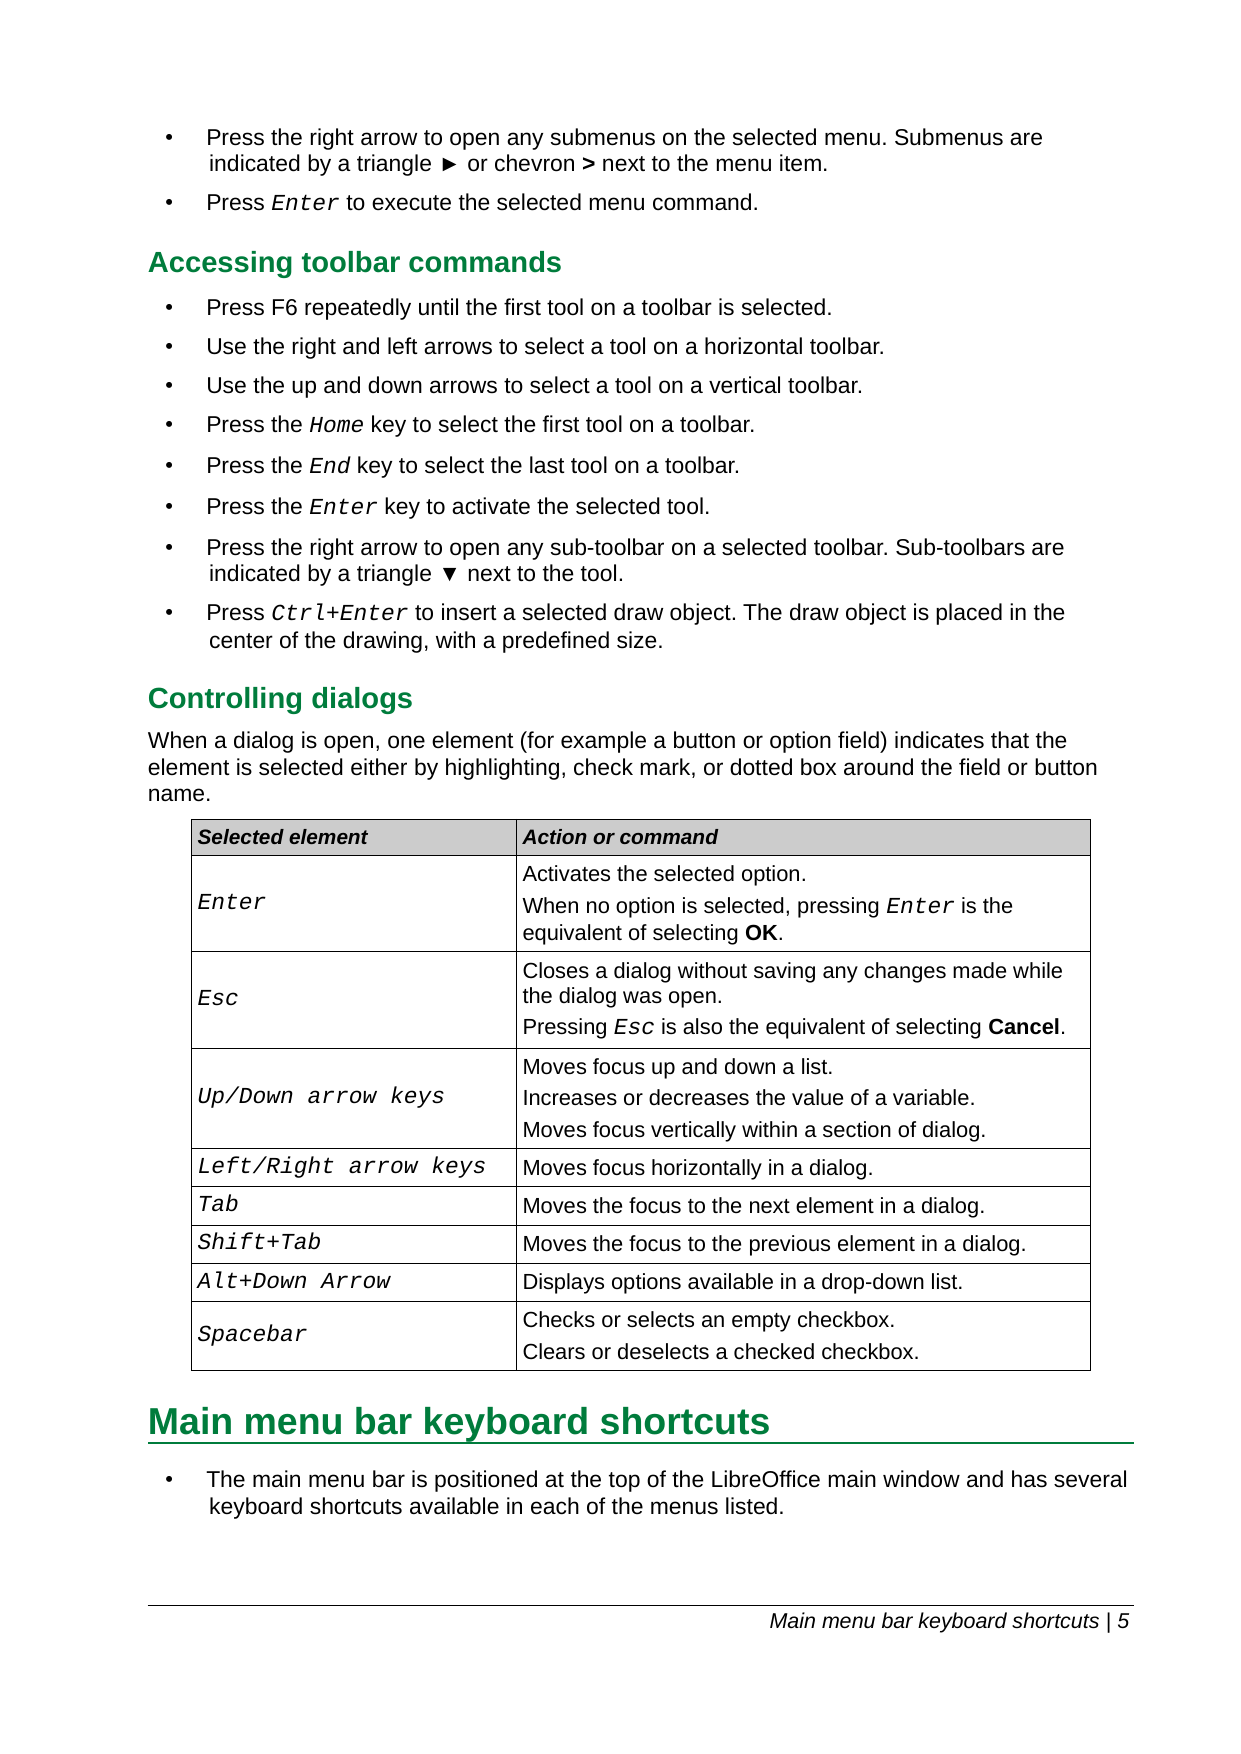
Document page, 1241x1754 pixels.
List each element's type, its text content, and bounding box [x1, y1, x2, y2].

table_cell Up/Down arrow keys [192, 1049, 516, 1148]
table_cell Moves the focus to the previous element in a dialog. [517, 1226, 1090, 1263]
table_header Selected element [192, 820, 516, 855]
list Use the right and left arrows to select a tool on a horizontal toolbar. [162, 330, 1134, 359]
table_cell Spacebar [192, 1302, 516, 1370]
table_cell Moves focus horizontally in a dialog. [517, 1149, 1090, 1186]
table_cell Checks or selects an empty checkbox. Clears or deselects a checked checkbox. [517, 1302, 1090, 1370]
table_cell Closes a dialog without saving any changes made while the dialog was open. Pressing Esc is also the equivalent of selecting Cancel. [517, 952, 1090, 1048]
list Press the right arrow to open any sub-toolbar on a selected toolbar. Sub-toolbars are indicated by a triangle ▼ next to the tool. [162, 531, 1134, 586]
list The main menu bar is positioned at the top of the LibreOffice main window and has several keyboard shortcuts available in each of the menus listed. [162, 1463, 1134, 1522]
table_cell Left/Right arrow keys [192, 1149, 516, 1186]
subtitle Main menu bar keyboard shortcuts [148, 1399, 1134, 1442]
table_cell Alt+Down Arrow [192, 1264, 516, 1301]
subtitle Accessing toolbar commands [148, 245, 1134, 279]
list Press Enter to execute the selected menu command. [162, 186, 1134, 220]
table_header Action or command [517, 820, 1090, 855]
table_cell Moves focus up and down a list. Increases or decreases the value of a variable. Moves focus vertically within a section of dialog. [517, 1049, 1090, 1148]
table_cell Esc [192, 952, 516, 1048]
table_cell Shift+Tab [192, 1226, 516, 1263]
list Press the End key to select the last tool on a toolbar. [162, 449, 1134, 480]
list Press the Enter key to activate the selected tool. [162, 490, 1134, 521]
table_cell Activates the selected option. When no option is selected, pressing Enter is the equivalent of selecting OK. [517, 856, 1090, 951]
table_cell Displays options available in a drop-down list. [517, 1264, 1090, 1301]
subtitle Controlling dialogs [148, 681, 1134, 715]
list Use the up and down arrows to select a tool on a vertical toolbar. [162, 369, 1134, 398]
list Press the Home key to select the first tool on a toolbar. [162, 408, 1134, 439]
list Press Ctrl+Enter to insert a selected draw object. The draw object is placed in the center of the drawing, with a predefined size. [162, 596, 1134, 656]
list Press F6 repeatedly until the first tool on a toolbar is selected. [162, 291, 1134, 321]
list When a dialog is open, one element (for example a button or option field) indicates that the element is selected either by highlighting, check mark, or dotted box around the field or button name. [148, 727, 1134, 806]
table_cell Enter [192, 856, 516, 951]
table_cell Moves the focus to the next element in a dialog. [517, 1187, 1090, 1225]
table_cell Tab [192, 1187, 516, 1225]
list Press the right arrow to open any submenus on the selected menu. Submenus are indicated by a triangle ► or chevron ˃ next to the menu item. [162, 121, 1134, 177]
